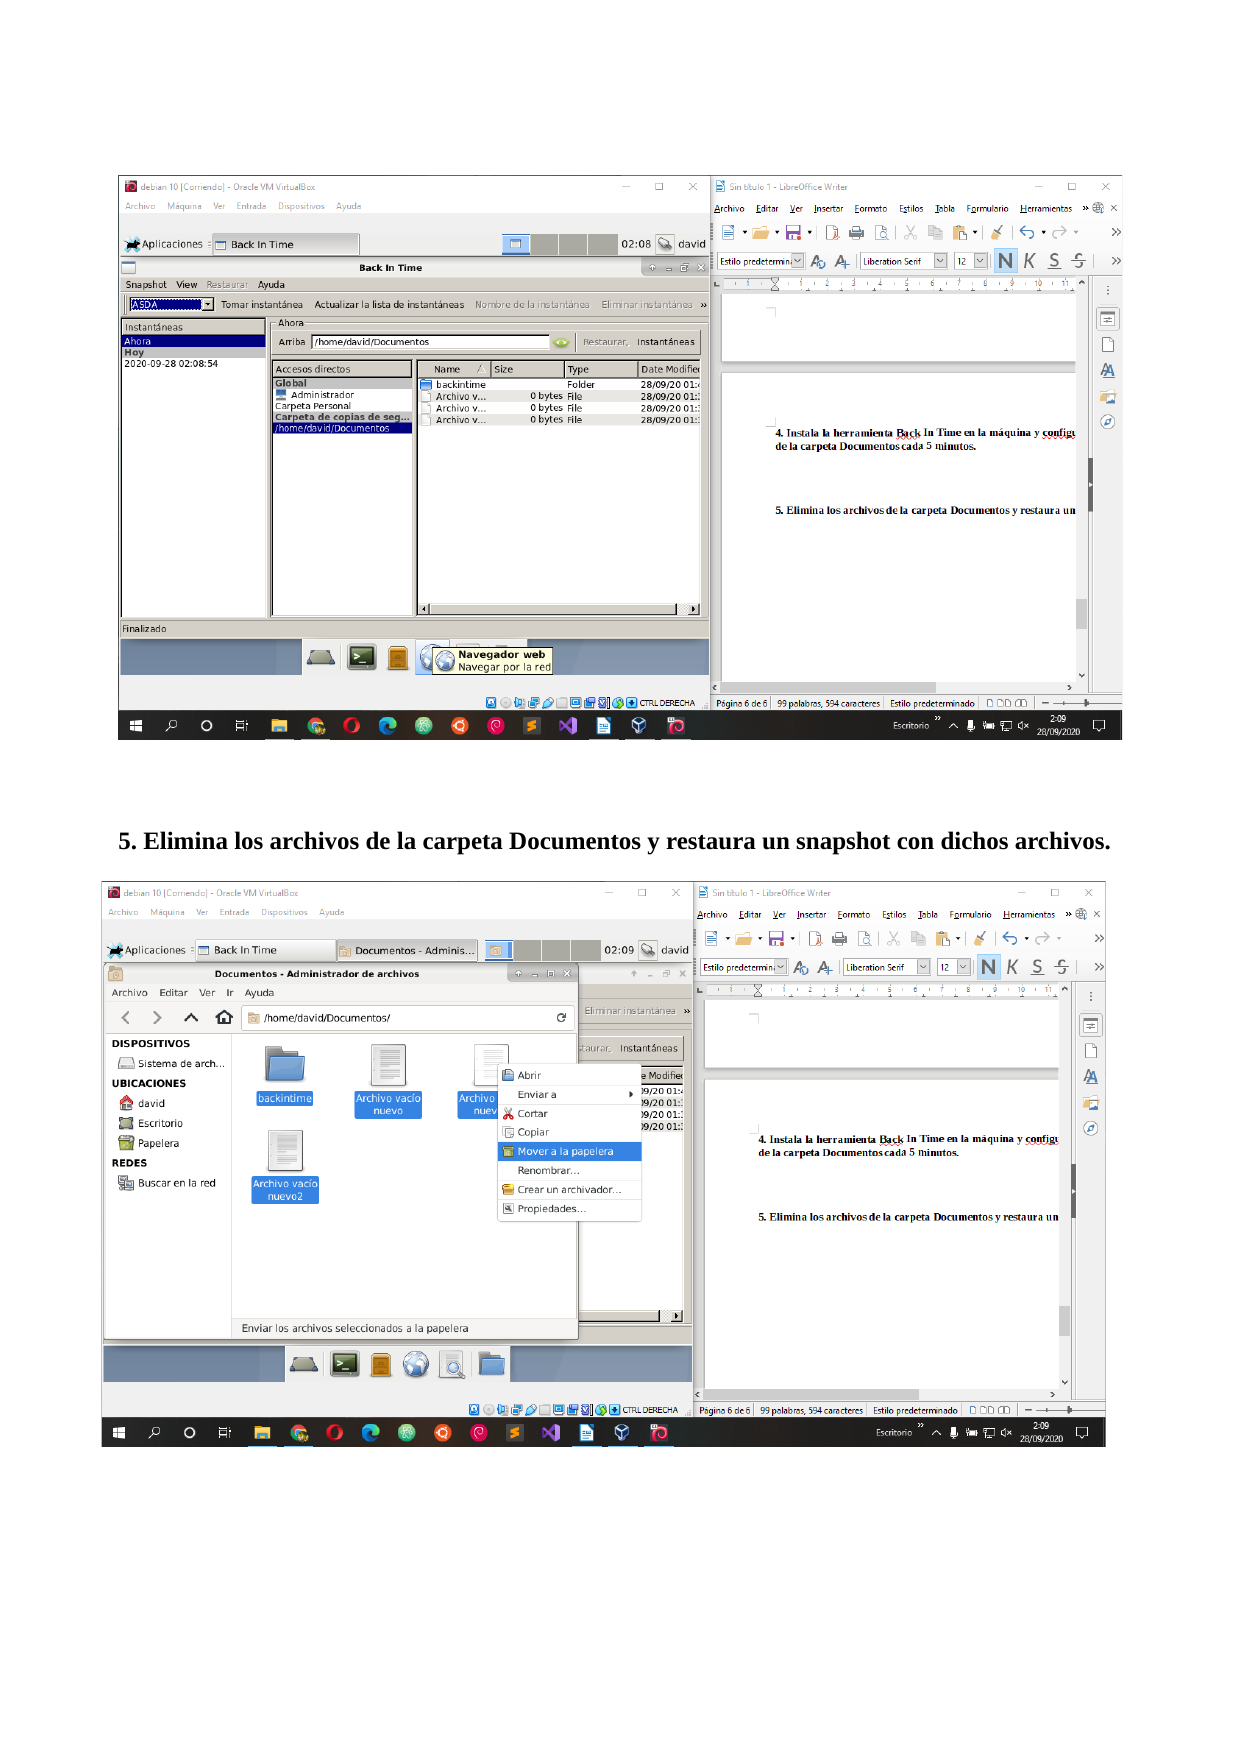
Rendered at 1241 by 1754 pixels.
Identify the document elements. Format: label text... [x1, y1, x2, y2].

picture [101, 881, 1106, 1447]
picture [118, 175, 1123, 740]
text 5. Elimina los archivos de la carpeta Documentos y restaura un snapshot con dichos archivos. [118, 826, 1122, 855]
